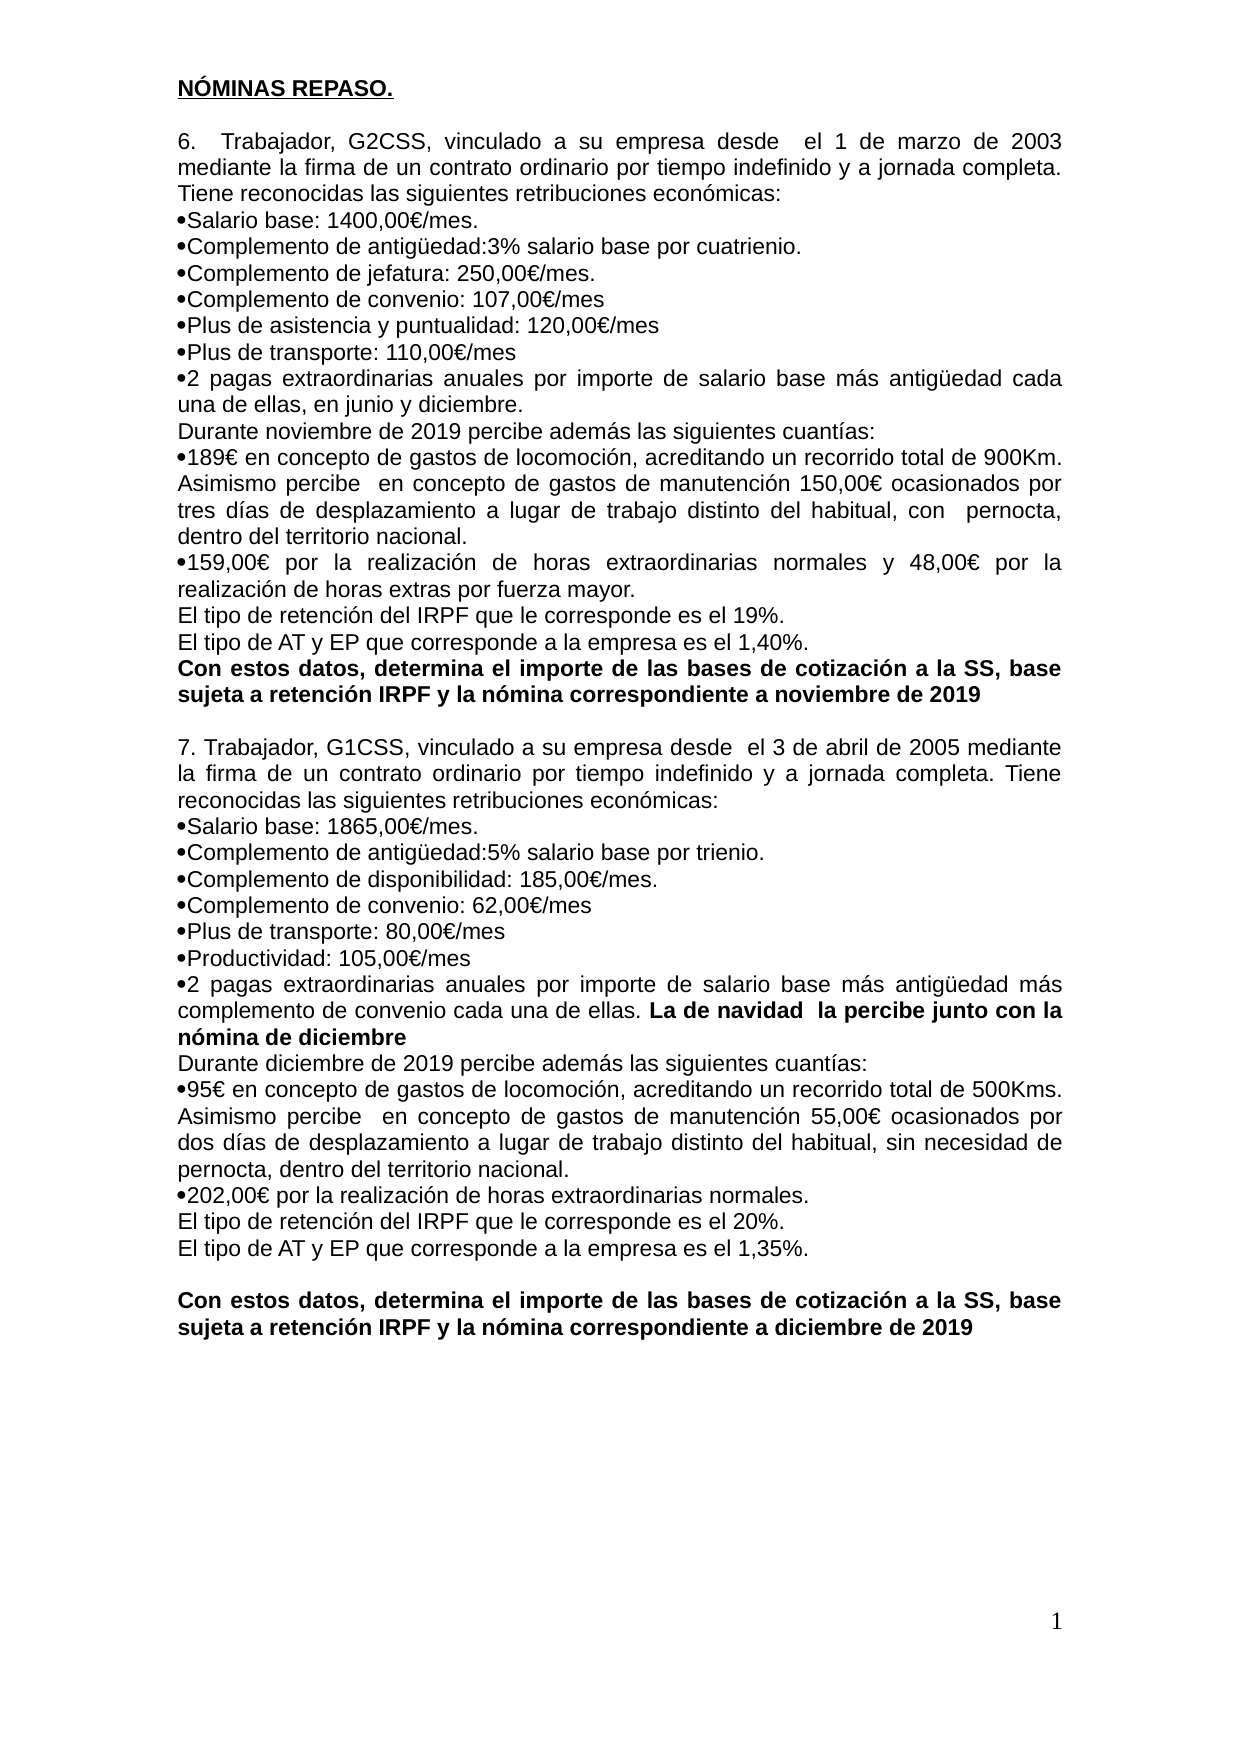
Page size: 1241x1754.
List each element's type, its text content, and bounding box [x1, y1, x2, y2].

list Complemento de convenio: 107,00€/mes [177, 286, 1063, 312]
list 2 pagas extraordinarias anuales por importe de salario base más antigüedad más complemento de convenio cada una de ellas. La de navidad la percibe junto con la nómina de diciembre [177, 971, 1063, 1050]
list Plus de transporte: 110,00€/mes [177, 338, 1063, 365]
list 95€ en concepto de gastos de locomoción, acreditando un recorrido total de 500Kms. Asimismo percibe en concepto de gastos de manutención 55,00€ ocasionados por dos días de desplazamiento a lugar de trabajo distinto del habitual, sin necesidad de pernocta, dentro del territorio nacional. [177, 1076, 1063, 1182]
list Complemento de convenio: 62,00€/mes [177, 892, 1063, 918]
text El tipo de retención del IRPF que le corresponde es el 20%. [177, 1208, 1063, 1234]
text El tipo de AT y EP que corresponde a la empresa es el 1,40%. [177, 628, 1063, 655]
list Plus de transporte: 80,00€/mes [177, 918, 1063, 945]
text El tipo de retención del IRPF que le corresponde es el 19%. [177, 602, 1063, 628]
text Durante diciembre de 2019 percibe además las siguientes cuantías: [177, 1050, 1063, 1076]
list 189€ en concepto de gastos de locomoción, acreditando un recorrido total de 900Km. Asimismo percibe en concepto de gastos de manutención 150,00€ ocasionados por tres días de desplazamiento a lugar de trabajo distinto del habitual, con pernocta, dentro del territorio nacional. [177, 444, 1063, 549]
text 7. Trabajador, G1CSS, vinculado a su empresa desde el 3 de abril de 2005 mediante la firma de un contrato ordinario por tiempo indefinido y a jornada completa. Tiene reconocidas las siguientes retribuciones económicas: [177, 734, 1063, 813]
list Salario base: 1400,00€/mes. [177, 207, 1063, 233]
text NÓMINAS REPASO. [177, 75, 1063, 101]
text Durante noviembre de 2019 percibe además las siguientes cuantías: [177, 418, 1063, 444]
text Con estos datos, determina el importe de las bases de cotización a la SS, base sujeta a retención IRPF y la nómina correspondiente a diciembre de 2019 [177, 1287, 1063, 1340]
list 2 pagas extraordinarias anuales por importe de salario base más antigüedad cada una de ellas, en junio y diciembre. [177, 365, 1063, 418]
list 159,00€ por la realización de horas extraordinarias normales y 48,00€ por la realización de horas extras por fuerza mayor. [177, 549, 1063, 602]
list Complemento de antigüedad:3% salario base por cuatrienio. [177, 233, 1063, 259]
list Complemento de disponibilidad: 185,00€/mes. [177, 866, 1063, 892]
text El tipo de AT y EP que corresponde a la empresa es el 1,35%. [177, 1234, 1063, 1261]
list Salario base: 1865,00€/mes. [177, 813, 1063, 839]
text Con estos datos, determina el importe de las bases de cotización a la SS, base sujeta a retención IRPF y la nómina correspondiente a noviembre de 2019 [177, 655, 1063, 707]
list Productividad: 105,00€/mes [177, 945, 1063, 971]
list Plus de asistencia y puntualidad: 120,00€/mes [177, 312, 1063, 338]
text 6. Trabajador, G2CSS, vinculado a su empresa desde el 1 de marzo de 2003 mediante la firma de un contrato ordinario por tiempo indefinido y a jornada completa. Tiene reconocidas las siguientes retribuciones económicas: [177, 128, 1063, 207]
list 202,00€ por la realización de horas extraordinarias normales. [177, 1182, 1063, 1208]
list Complemento de jefatura: 250,00€/mes. [177, 259, 1063, 286]
list Complemento de antigüedad:5% salario base por trienio. [177, 839, 1063, 866]
